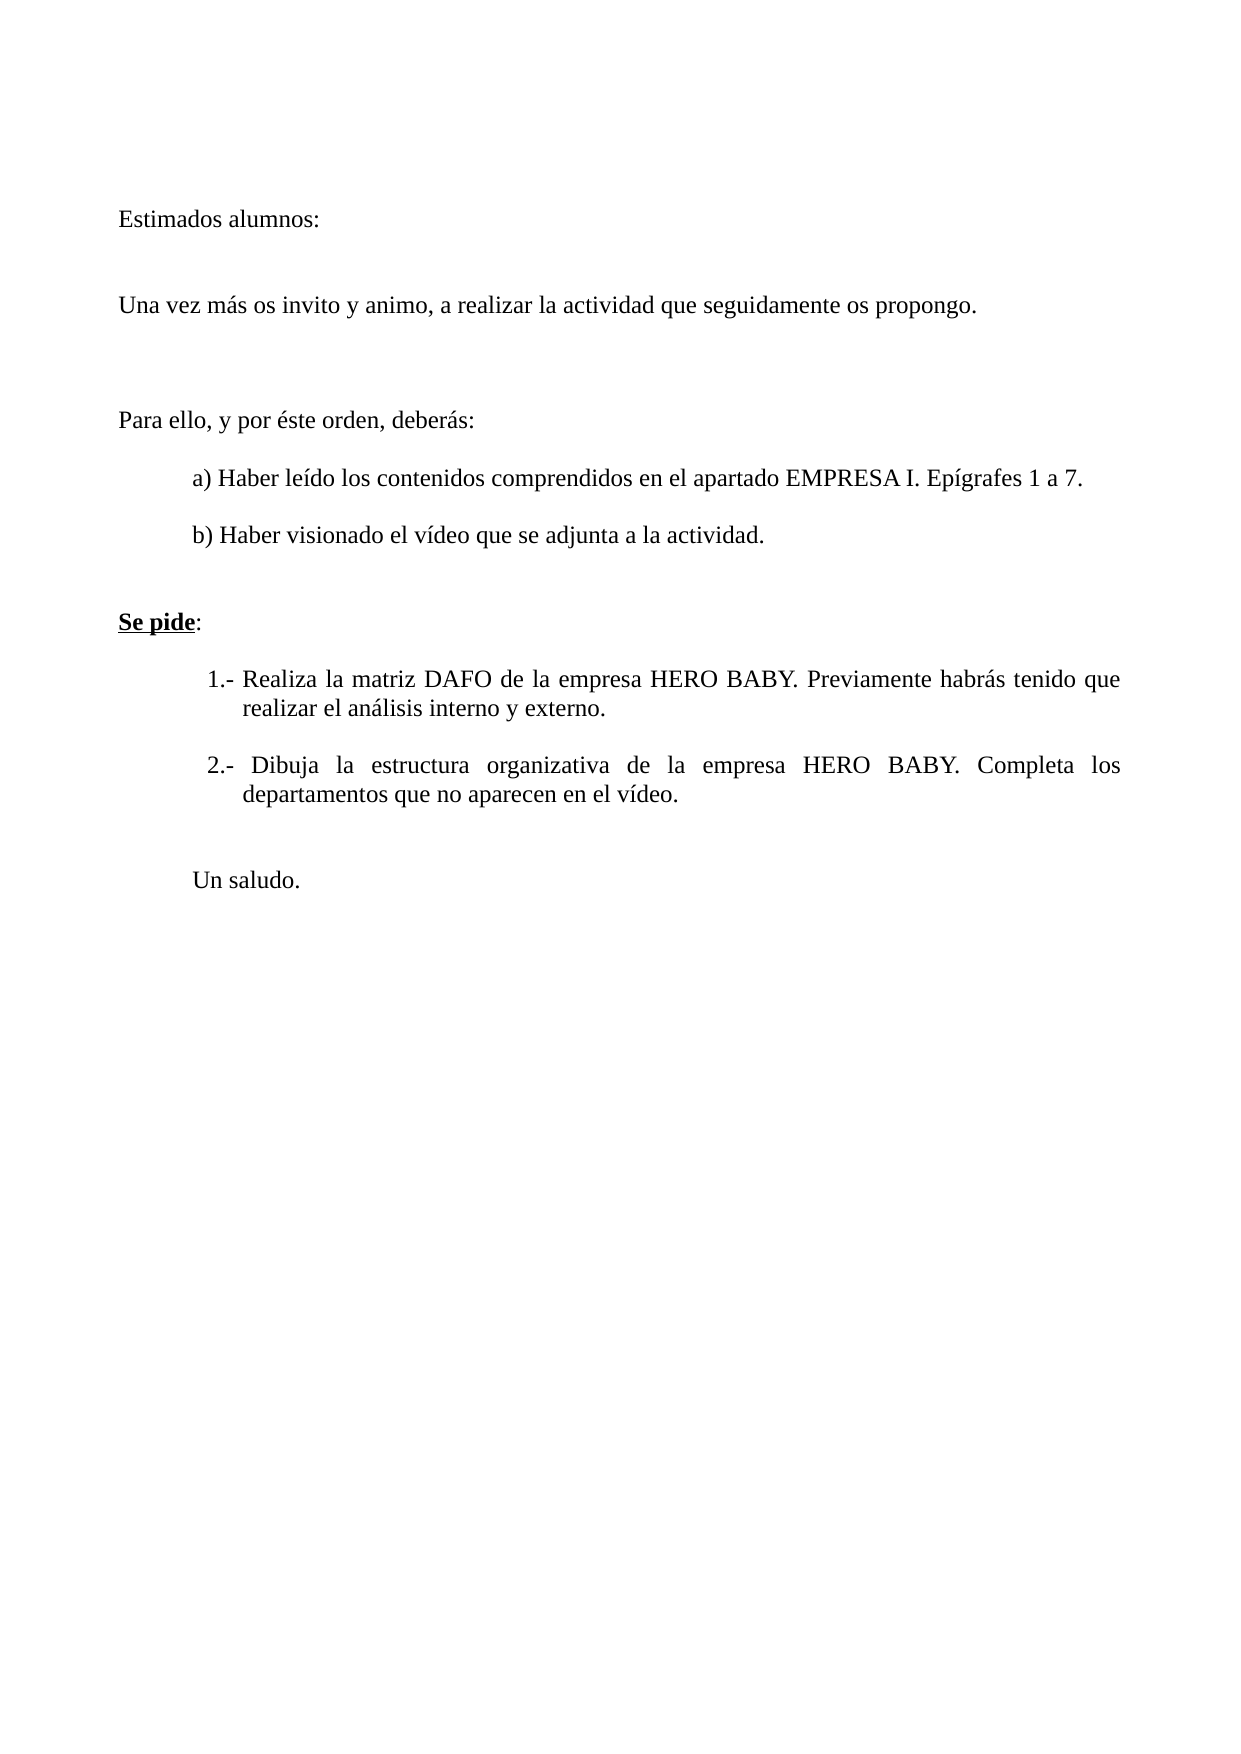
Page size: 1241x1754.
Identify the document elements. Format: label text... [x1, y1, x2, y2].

text Para ello, y por éste orden, deberás: [118, 406, 1122, 434]
text b) Haber visionado el vídeo que se adjunta a la actividad. [118, 521, 1122, 549]
text Se pide: [118, 607, 1122, 636]
text Un saludo. [118, 866, 1122, 894]
text Estimados alumnos: [118, 204, 1122, 233]
text 1.- Realiza la matriz DAFO de la empresa HERO BABY. Previamente habrás tenido que realizar el análisis interno y externo. [207, 664, 1122, 722]
text Una vez más os invito y animo, a realizar la actividad que seguidamente os propongo. [118, 291, 1122, 319]
text 2.- Dibuja la estructura organizativa de la empresa HERO BABY. Completa los departamentos que no aparecen en el vídeo. [207, 751, 1122, 808]
text a) Haber leído los contenidos comprendidos en el apartado EMPRESA I. Epígrafes 1 a 7. [118, 463, 1122, 492]
